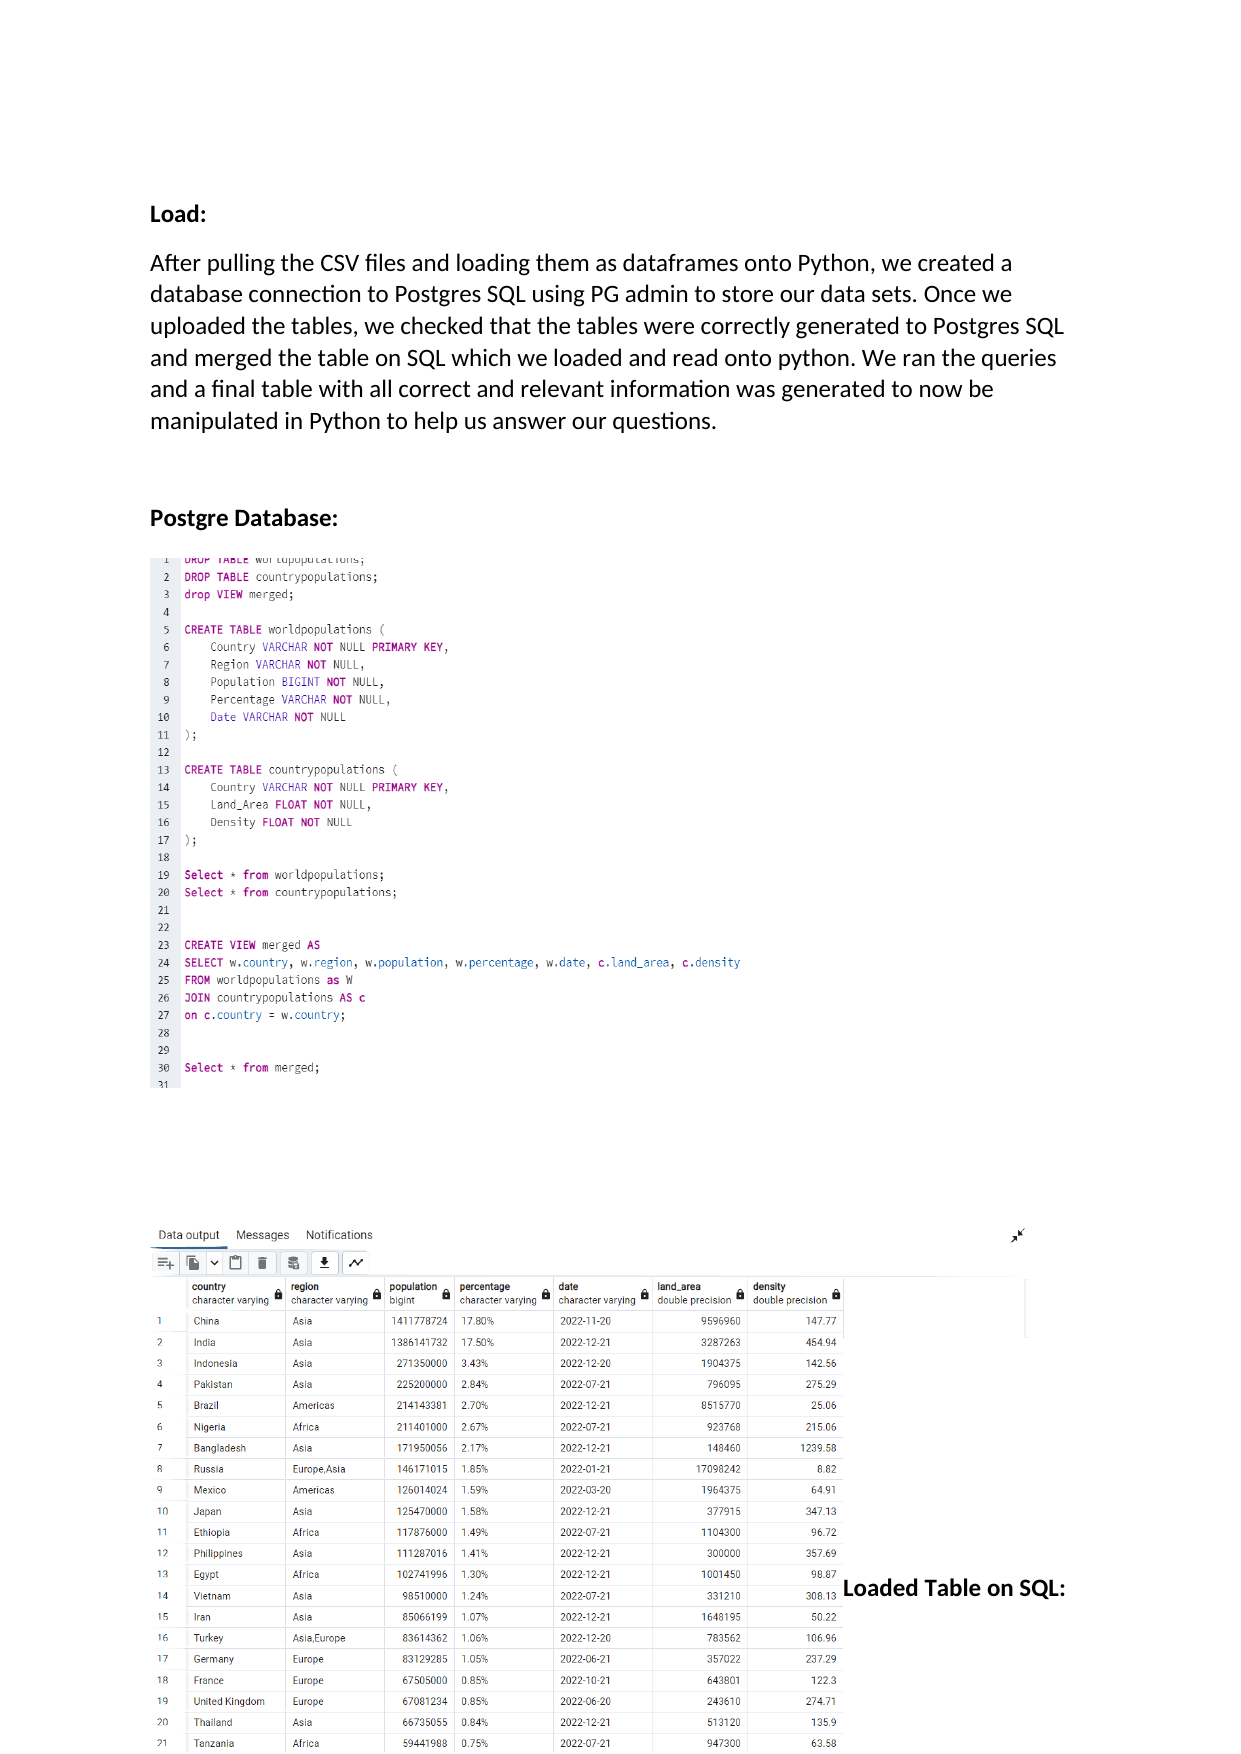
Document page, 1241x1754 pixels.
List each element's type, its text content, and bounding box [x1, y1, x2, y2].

text Load: [150, 198, 1090, 229]
text Loaded Table on SQL: [843, 1572, 1090, 1602]
text [150, 1585, 185, 1602]
text Postgre Database: [150, 502, 1090, 532]
text After pulling the CSV files and loading them as dataframes onto Python, we created a database connection to Postgres SQL using PG admin to store our data sets. Once we uploaded the tables, we checked that the tables were correctly generated to Postgres SQL and merged the table on SQL which we loaded and read onto python. We ran the queries and a final table with all correct and relevant information was generated to now be manipulated in Python to help us answer our questions. [150, 247, 1090, 436]
